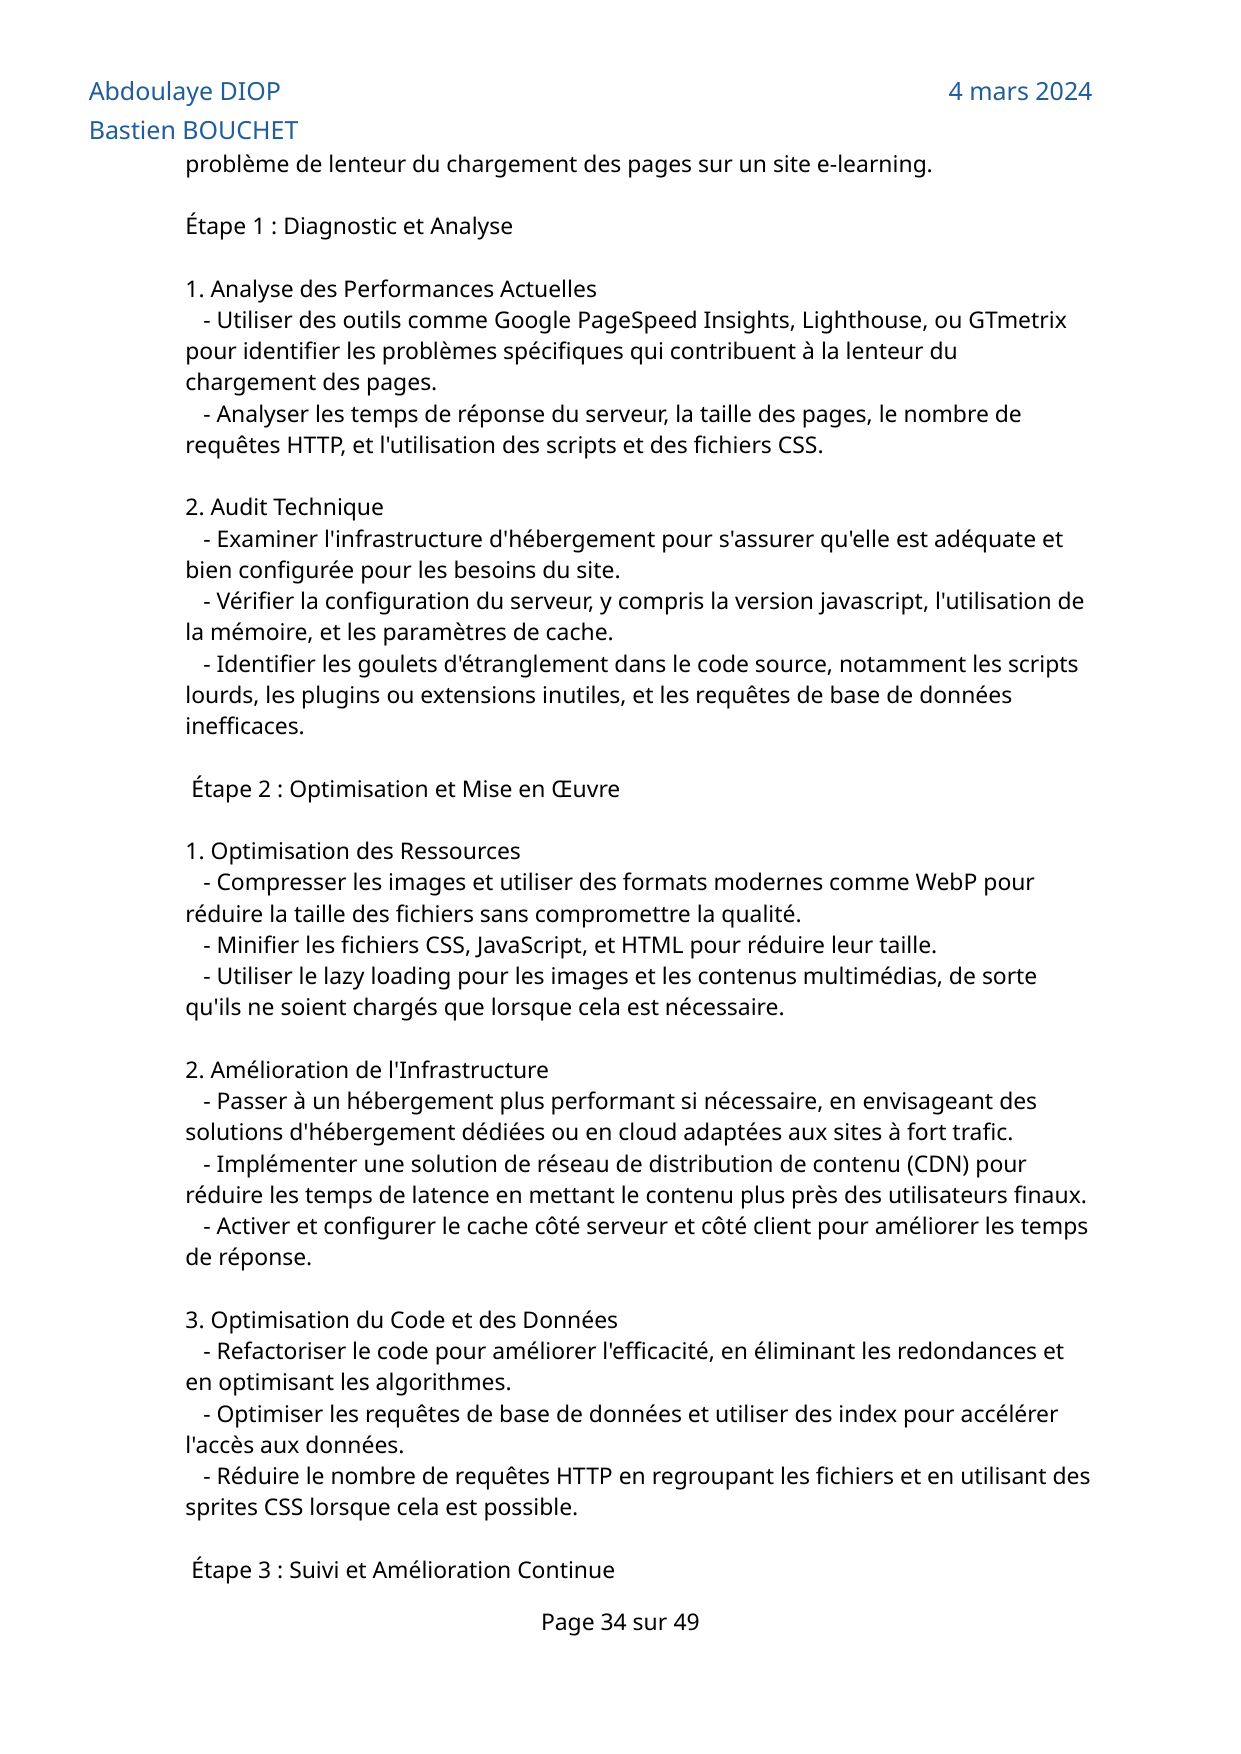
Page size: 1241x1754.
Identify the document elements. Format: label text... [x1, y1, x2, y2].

text - Implémenter une solution de réseau de distribution de contenu (CDN) pour réduire les temps de latence en mettant le contenu plus près des utilisateurs finaux. [185, 1148, 1093, 1210]
text Étape 3 : Suivi et Amélioration Continue [185, 1554, 1093, 1585]
text - Réduire le nombre de requêtes HTTP en regroupant les fichiers et en utilisant des sprites CSS lorsque cela est possible. [185, 1460, 1093, 1523]
text - Utiliser le lazy loading pour les images et les contenus multimédias, de sorte qu'ils ne soient chargés que lorsque cela est nécessaire. [185, 960, 1093, 1023]
text 1. Optimisation des Ressources [185, 835, 1093, 866]
text - Activer et configurer le cache côté serveur et côté client pour améliorer les temps de réponse. [185, 1210, 1093, 1273]
text - Passer à un hébergement plus performant si nécessaire, en envisageant des solutions d'hébergement dédiées ou en cloud adaptées aux sites à fort trafic. [185, 1085, 1093, 1148]
text - Minifier les fichiers CSS, JavaScript, et HTML pour réduire leur taille. [185, 929, 1093, 960]
text 1. Analyse des Performances Actuelles [185, 273, 1093, 304]
text - Examiner l'infrastructure d'hébergement pour s'assurer qu'elle est adéquate et bien configurée pour les besoins du site. [185, 523, 1093, 585]
text - Utiliser des outils comme Google PageSpeed Insights, Lighthouse, ou GTmetrix pour identifier les problèmes spécifiques qui contribuent à la lenteur du chargement des pages. [185, 304, 1093, 398]
text 3. Optimisation du Code et des Données [185, 1304, 1093, 1335]
text - Identifier les goulets d'étranglement dans le code source, notamment les scripts lourds, les plugins ou extensions inutiles, et les requêtes de base de données inefficaces. [185, 648, 1093, 741]
text Étape 1 : Diagnostic et Analyse [185, 210, 1093, 241]
text - Compresser les images et utiliser des formats modernes comme WebP pour réduire la taille des fichiers sans compromettre la qualité. [185, 866, 1093, 929]
text - Analyser les temps de réponse du serveur, la taille des pages, le nombre de requêtes HTTP, et l'utilisation des scripts et des fichiers CSS. [185, 398, 1093, 460]
text - Refactoriser le code pour améliorer l'efficacité, en éliminant les redondances et en optimisant les algorithmes. [185, 1335, 1093, 1398]
text problème de lenteur du chargement des pages sur un site e-learning. [185, 148, 1093, 179]
text 2. Audit Technique [185, 491, 1093, 523]
text 2. Amélioration de l'Infrastructure [185, 1054, 1093, 1085]
text Étape 2 : Optimisation et Mise en Œuvre [185, 773, 1093, 804]
text - Optimiser les requêtes de base de données et utiliser des index pour accélérer l'accès aux données. [185, 1398, 1093, 1460]
text - Vérifier la configuration du serveur, y compris la version javascript, l'utilisation de la mémoire, et les paramètres de cache. [185, 585, 1093, 648]
